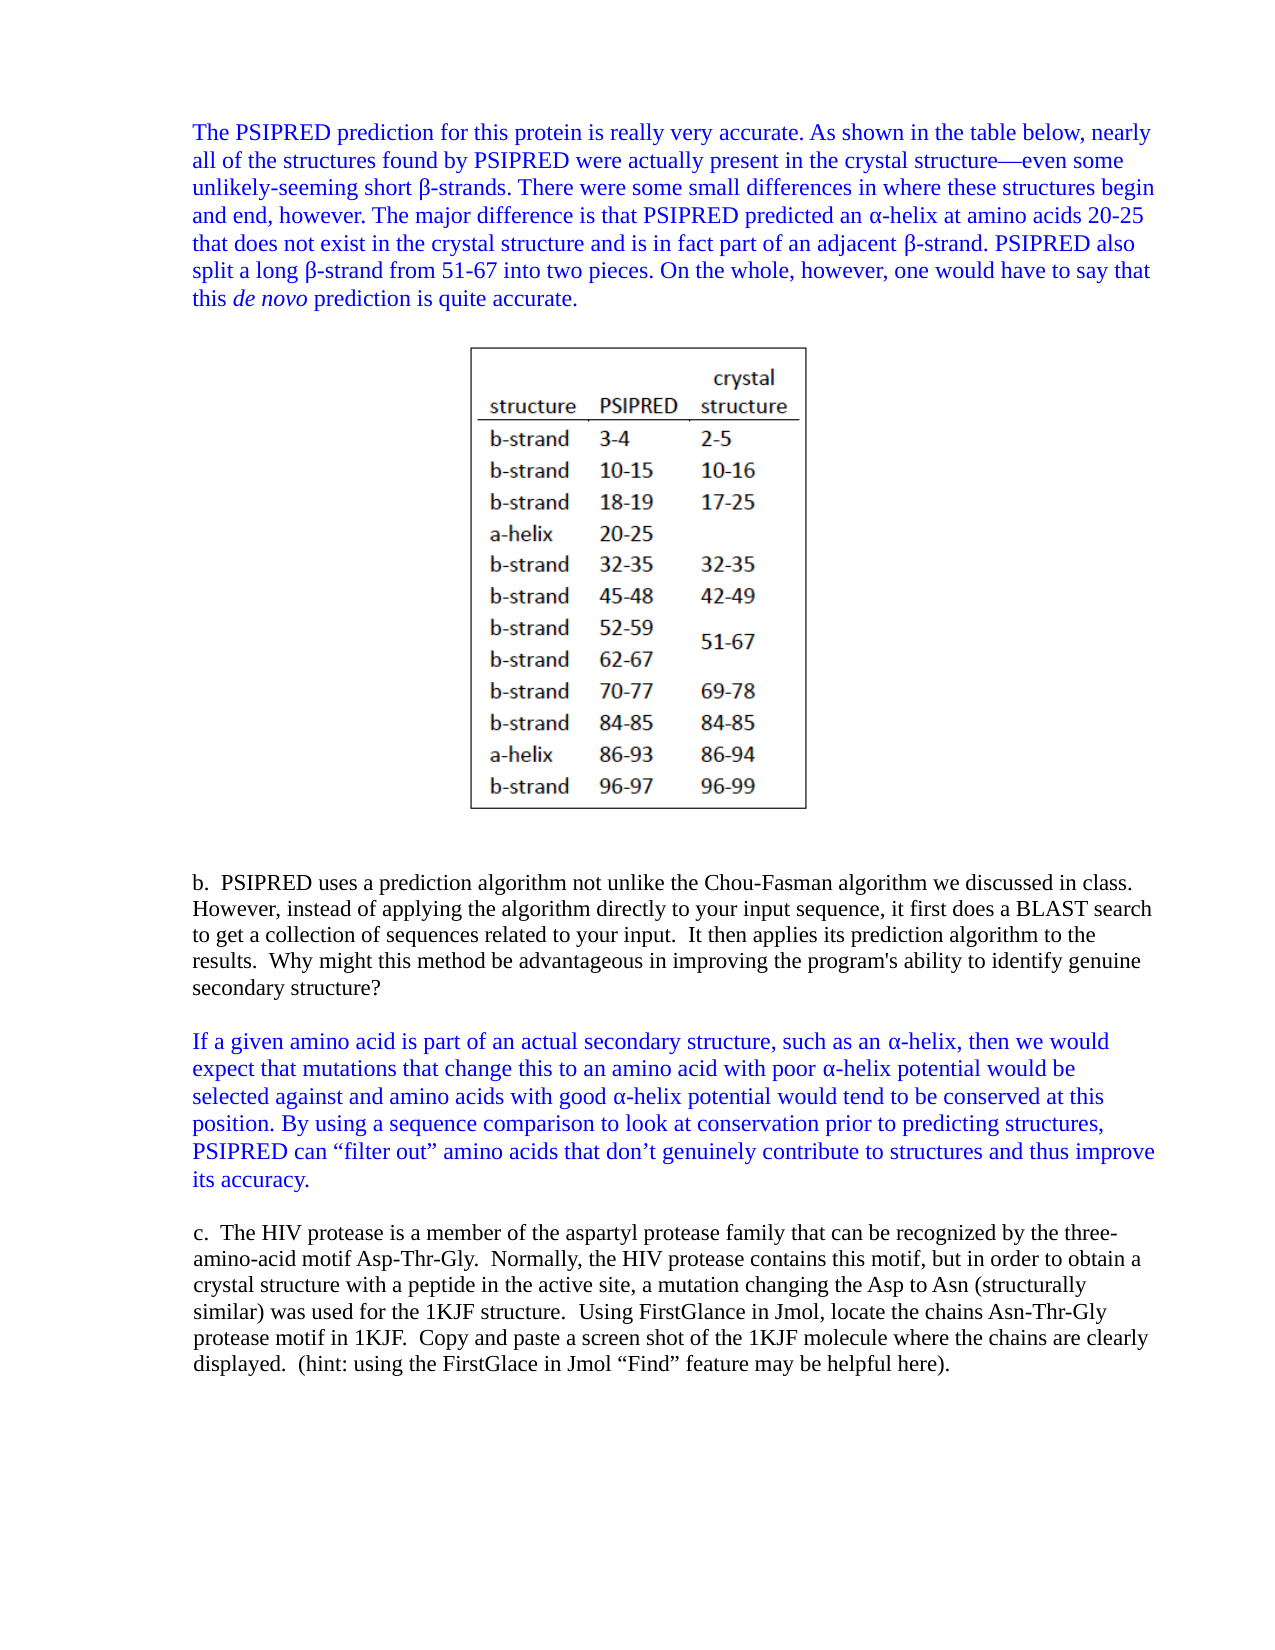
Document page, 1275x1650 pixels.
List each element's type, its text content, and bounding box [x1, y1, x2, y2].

text If a given amino acid is part of an actual secondary structure, such as an α-helix, then we would expect that mutations that change this to an amino acid with poor α-helix potential would be selected against and amino acids with good α-helix potential would tend to be conserved at this position. By using a sequence comparison to look at conservation prior to predicting structures, PSIPRED can “filter out” amino acids that don’t genuinely contribute to structures and thus improve its accuracy. [192, 1027, 1157, 1192]
text The PSIPRED prediction for this protein is really very accurate. As shown in the table below, nearly all of the structures found by PSIPRED were actually present in the crystal structure—even some unlikely-seeming short β-strands. There were some small differences in where these structures begin and end, however. The major difference is that PSIPRED predicted an α-helix at amino acids 20-25 that does not exist in the crystal structure and is in fact part of an adjacent β-strand. PSIPRED also split a long β-strand from 51-67 into two pieces. On the whole, however, one would have to say that this de novo prediction is quite accurate. [192, 118, 1157, 311]
picture [460, 337, 816, 816]
text b. PSIPRED uses a prediction algorithm not unlike the Chou-Fasman algorithm we discussed in class. However, instead of applying the algorithm directly to your input sequence, it first does a BLAST search to get a collection of sequences related to your input. It then applies its prediction algorithm to the results. Why might this method be advantageous in improving the program's ability to identify genuine secondary structure? [192, 868, 1157, 1000]
list c. The HIV protease is a member of the aspartyl protease family that can be recognized by the three-amino-acid motif Asp-Thr-Gly. Normally, the HIV protease contains this motif, but in order to obtain a crystal structure with a peptide in the active site, a mutation changing the Asp to Asn (structurally similar) was used for the 1KJF structure. Using FirstGlance in Jmol, locate the chains Asn-Thr-Gly protease motif in 1KJF. Copy and paste a screen shot of the 1KJF molecule where the chains are clearly displayed. (hint: using the FirstGlace in Jmol “Find” feature may be helpful here). [156, 1219, 1157, 1377]
